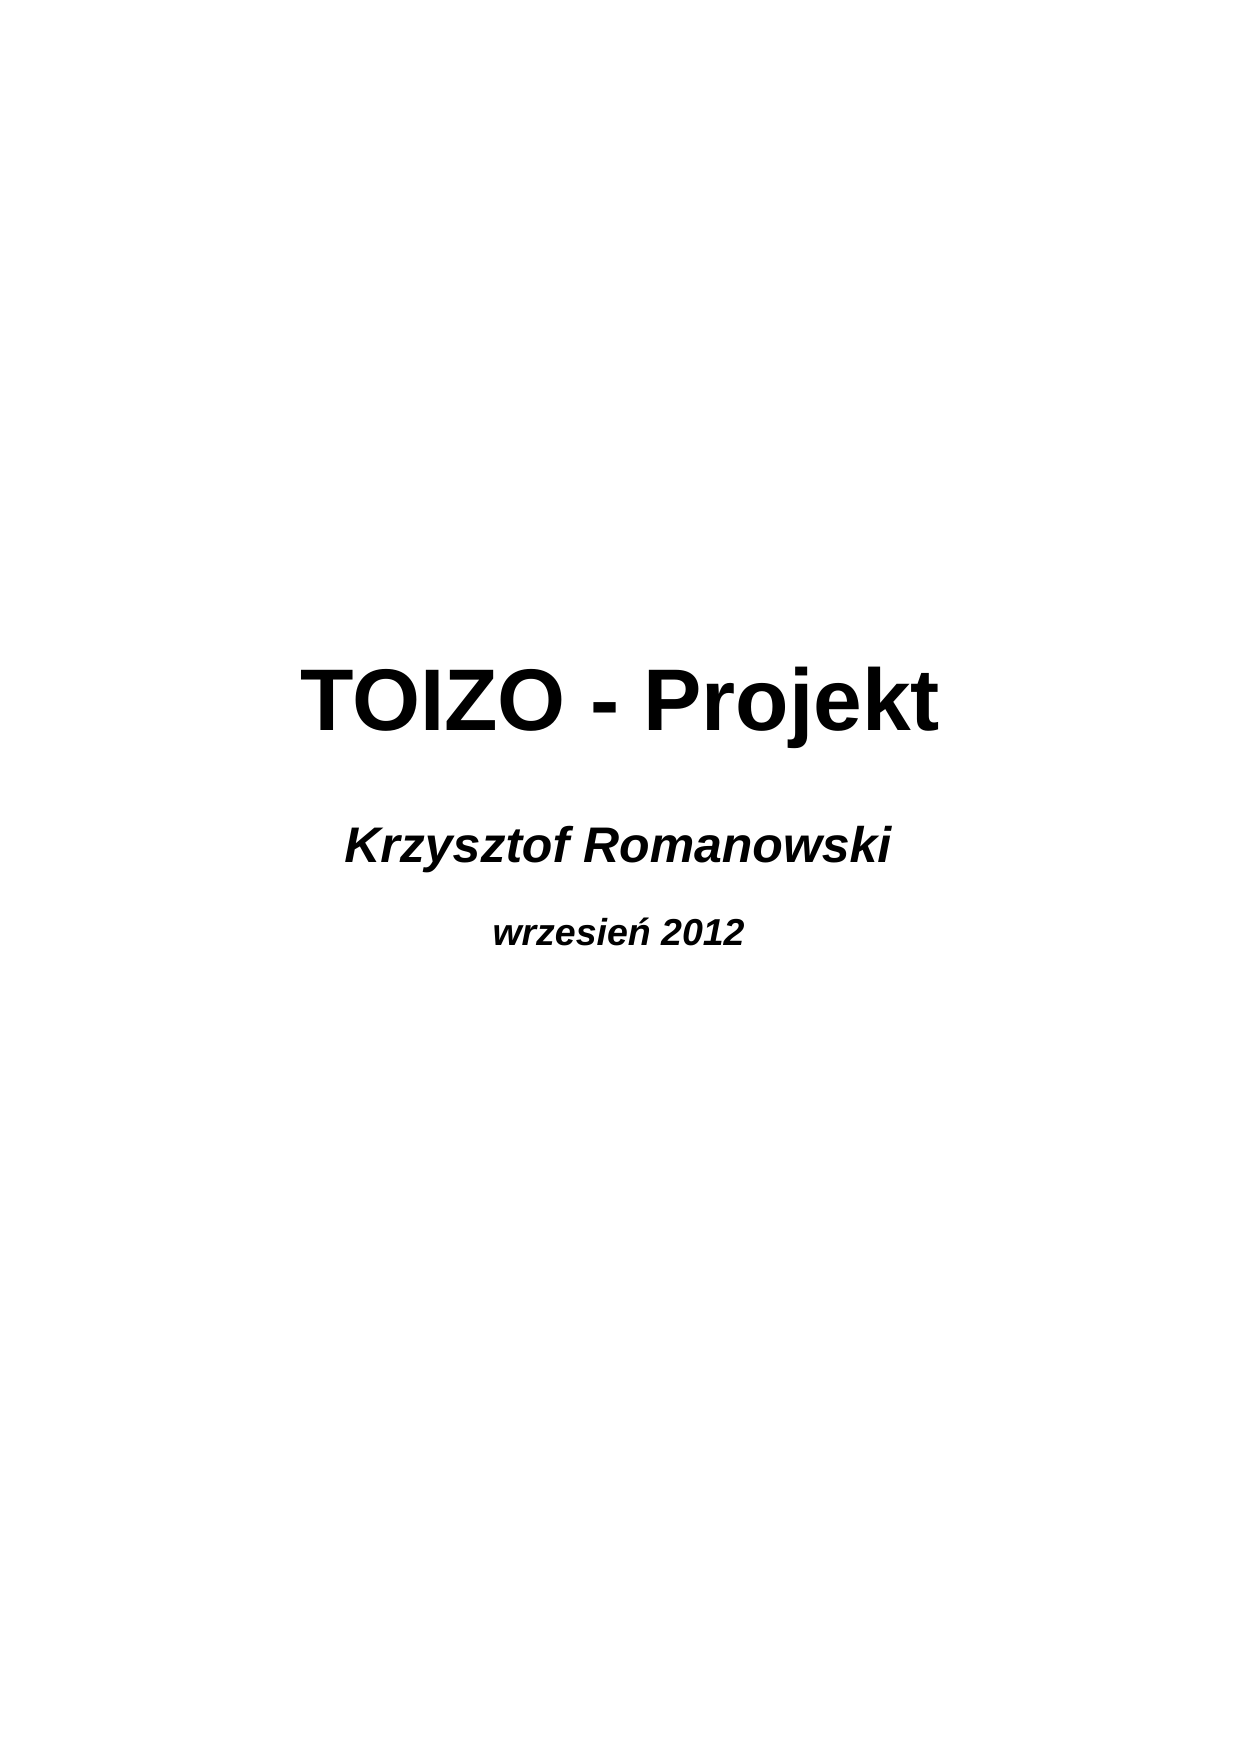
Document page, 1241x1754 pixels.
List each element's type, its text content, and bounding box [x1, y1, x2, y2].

subtitle wrzesień 2012 [118, 910, 1122, 953]
subtitle Krzysztof Romanowski [118, 815, 1122, 872]
subtitle TOIZO - Projekt [118, 648, 1122, 749]
